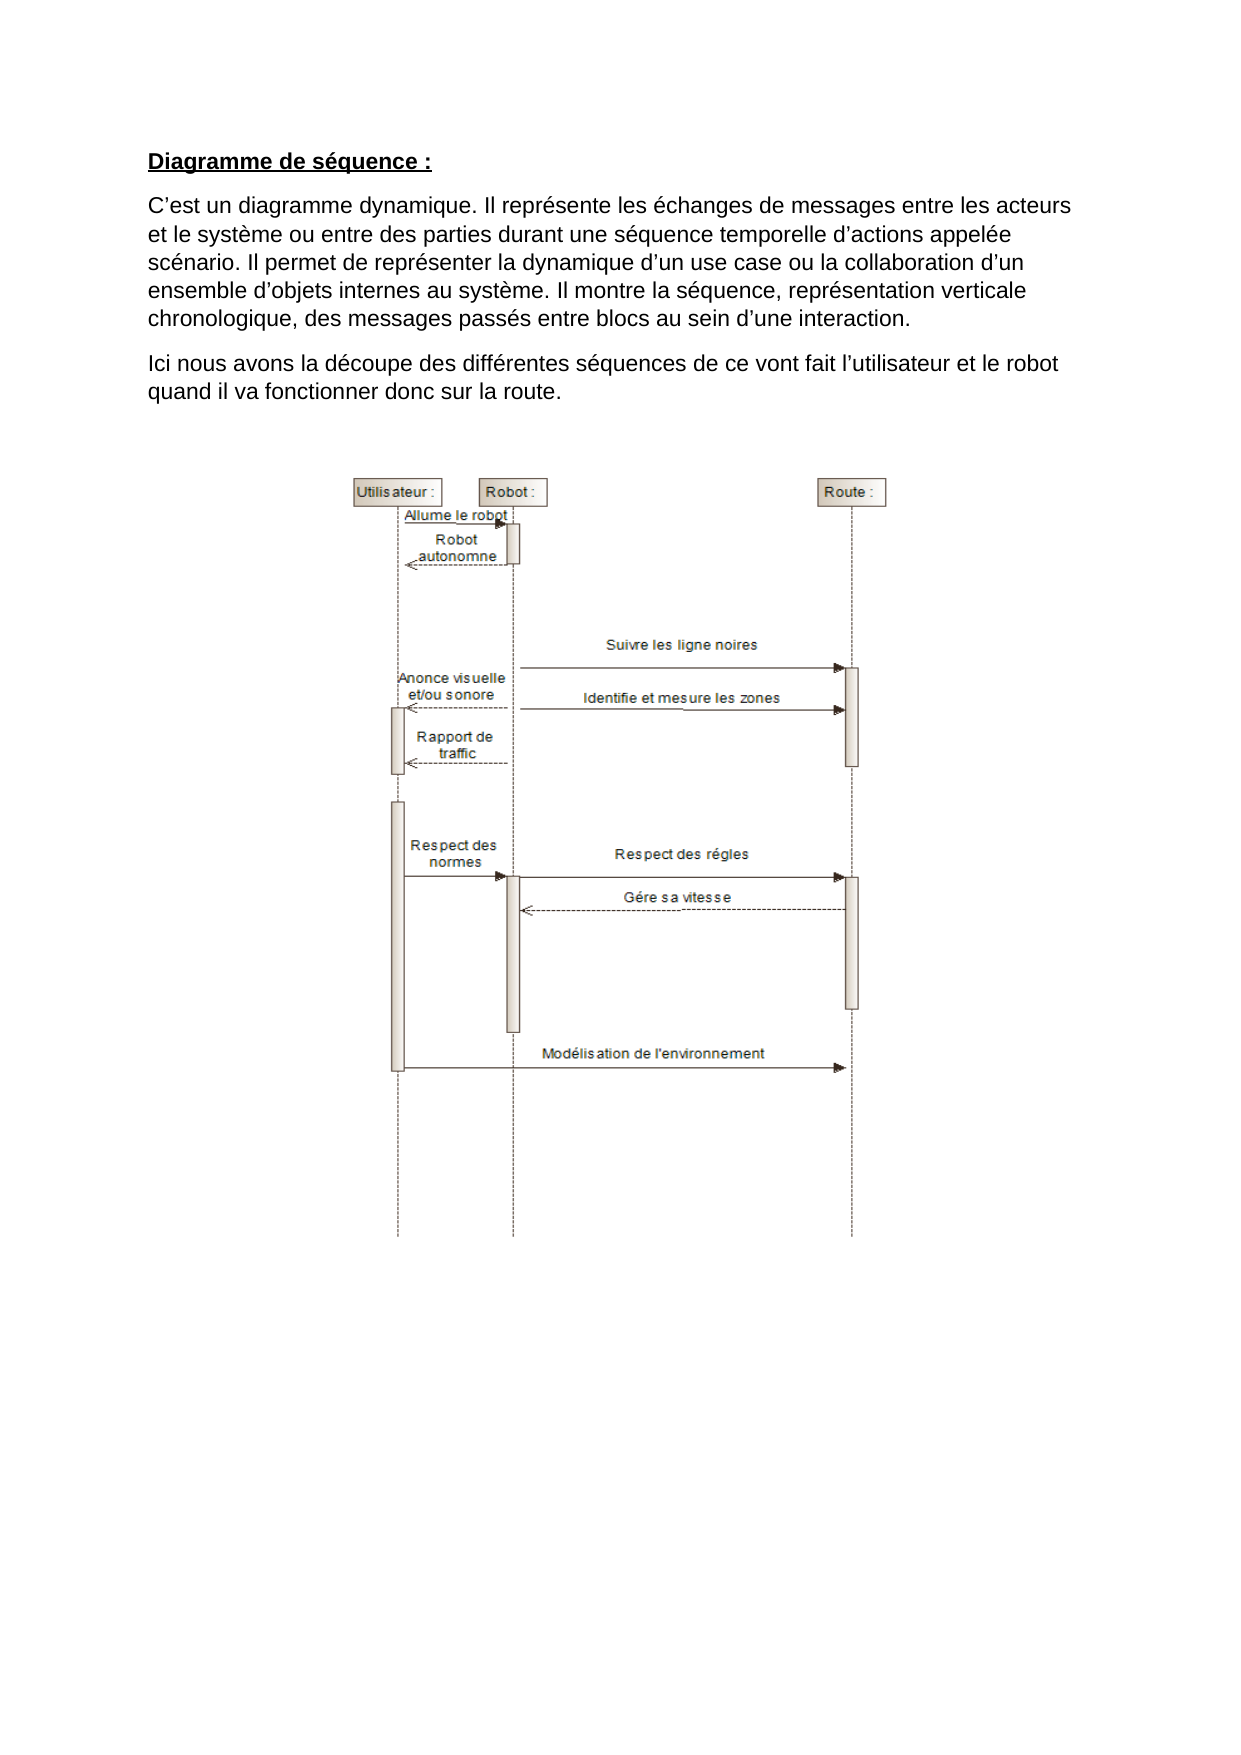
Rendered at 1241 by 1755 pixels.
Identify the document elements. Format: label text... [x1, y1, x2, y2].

text Ici nous avons la découpe des différentes séquences de ce vont fait l’utilisateur et le robot quand il va fonctionner donc sur la route. [148, 350, 1093, 404]
text C’est un diagramme dynamique. Il représente les échanges de messages entre les acteurs et le système ou entre des parties durant une séquence temporelle d’actions appelée scénario. Il permet de représenter la dynamique d’un use case ou la collaboration d’un ensemble d’objets internes au système. Il montre la séquence, représentation verticale chronologique, des messages passés entre blocs au sein d’une interaction. [148, 192, 1093, 331]
text Diagramme de séquence : [148, 148, 1093, 174]
